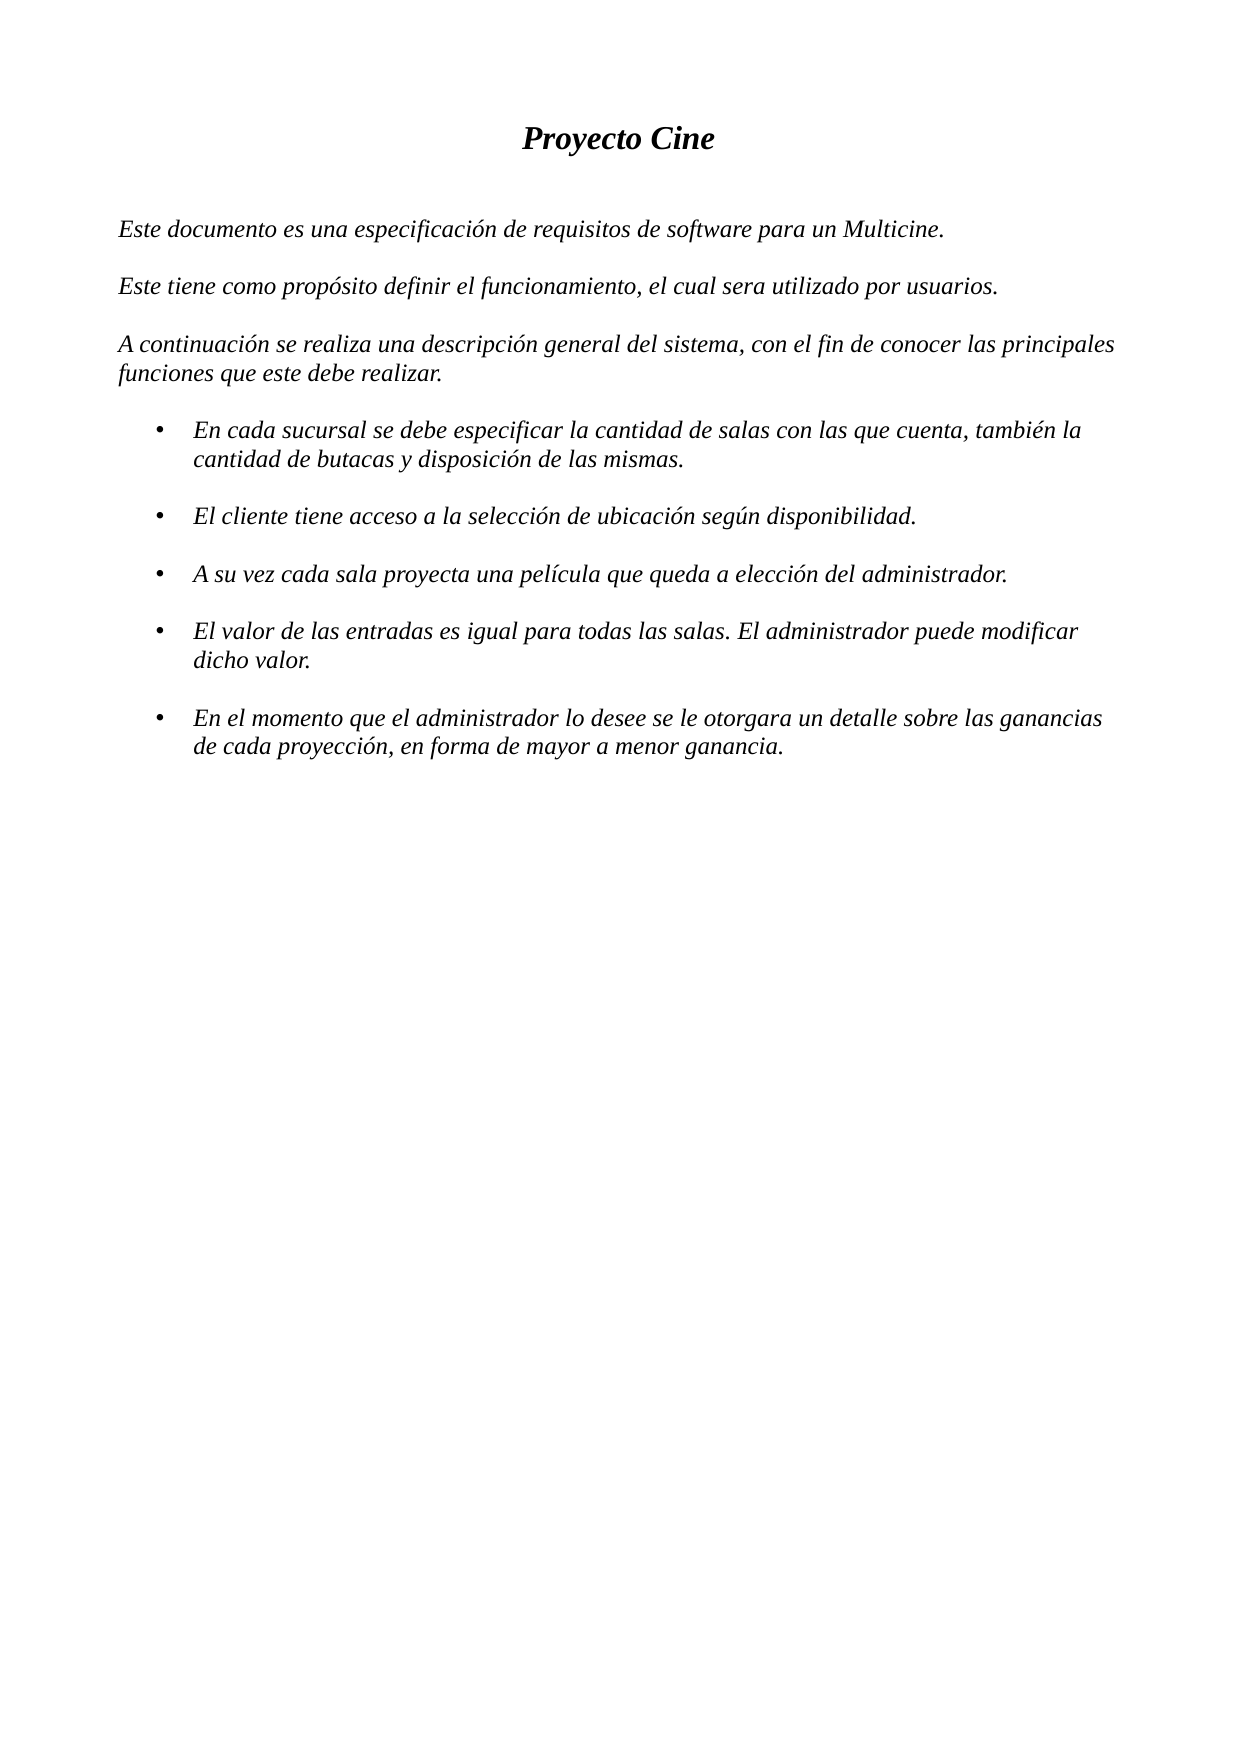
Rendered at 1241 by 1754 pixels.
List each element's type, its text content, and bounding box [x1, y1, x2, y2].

list A su vez cada sala proyecta una película que queda a elección del administrador. [156, 559, 1122, 588]
list El cliente tiene acceso a la selección de ubicación según disponibilidad. [156, 501, 1122, 530]
text Proyecto Cine [118, 118, 1122, 156]
text A continuación se realiza una descripción general del sistema, con el fin de conocer las principales funciones que este debe realizar. [118, 329, 1122, 386]
text Este documento es una especificación de requisitos de software para un Multicine. [118, 214, 1122, 243]
list El valor de las entradas es igual para todas las salas. El administrador puede modificar dicho valor. [156, 616, 1122, 674]
list En cada sucursal se debe especificar la cantidad de salas con las que cuenta, también la cantidad de butacas y disposición de las mismas. [156, 415, 1122, 473]
list En el momento que el administrador lo desee se le otorgara un detalle sobre las ganancias de cada proyección, en forma de mayor a menor ganancia. [156, 703, 1122, 760]
text Este tiene como propósito definir el funcionamiento, el cual sera utilizado por usuarios. [118, 271, 1122, 300]
